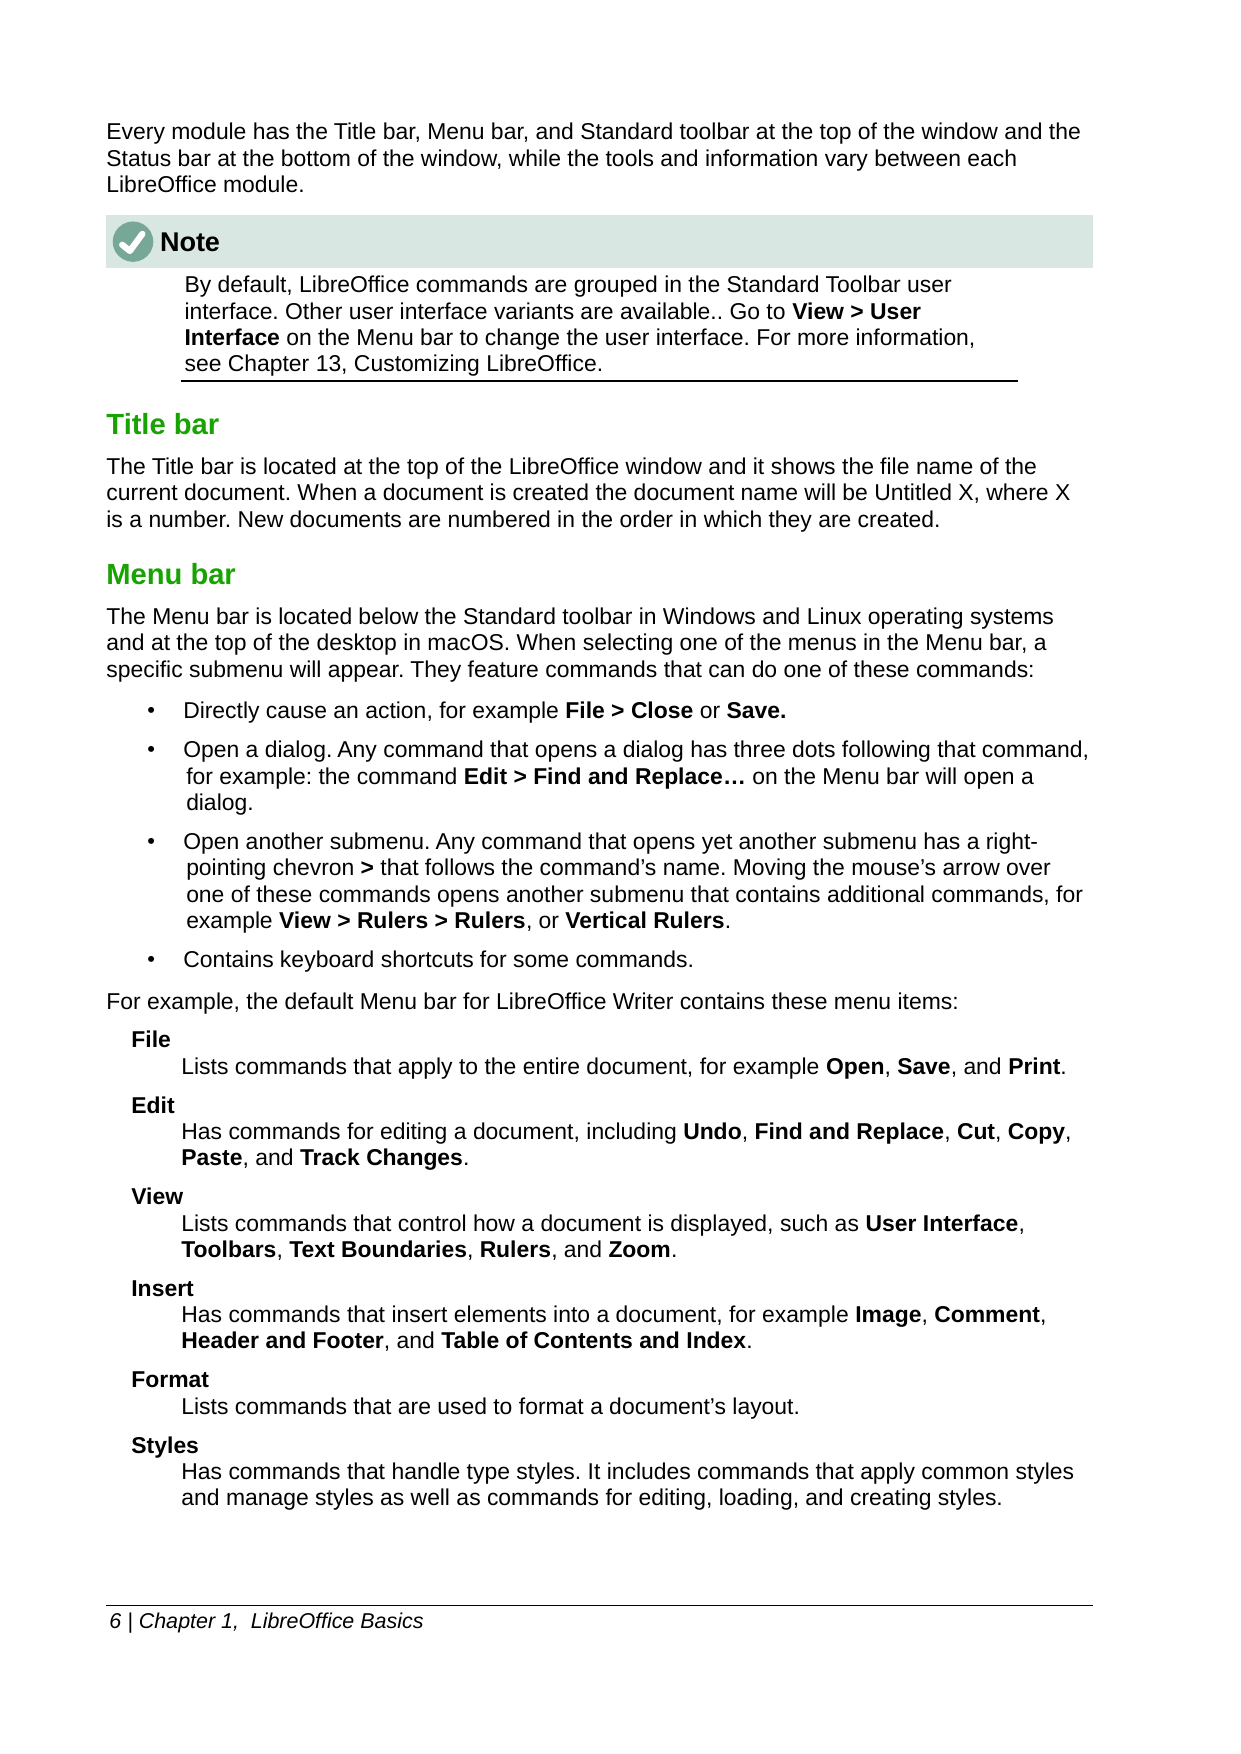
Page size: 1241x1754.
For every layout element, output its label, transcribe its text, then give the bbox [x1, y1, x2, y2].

list Open another submenu. Any command that opens yet another submenu has a right-pointing chevron ˃ that follows the command’s name. Moving the mouse’s arrow over one of these commands opens another submenu that contains additional commands, for example View > Rulers > Rulers, or Vertical Rulers. [144, 825, 1093, 933]
text By default, LibreOffice commands are grouped in the Standard Toolbar user interface. Other user interface variants are available.. Go to View > User Interface on the Menu bar to change the user interface. For more information, see Chapter 13, Customizing LibreOffice. [181, 268, 1018, 380]
subtitle Menu bar [106, 557, 1093, 591]
text The Title bar is located at the top of the LibreOffice window and it shows the file name of the current document. When a document is created the document name will be Untitled X, where X is a number. New documents are numbered in the order in which they are created. [106, 453, 1093, 532]
text View [131, 1183, 1093, 1209]
text For example, the default Menu bar for LibreOffice Writer contains these menu items: [106, 988, 1093, 1014]
subtitle Title bar [106, 407, 1093, 440]
text Lists commands that are used to format a document’s layout. [181, 1393, 1093, 1419]
subtitle Note [106, 215, 1093, 268]
text File [131, 1026, 1093, 1053]
text Has commands that insert elements into a document, for example Image, Comment, Header and Footer, and Table of Contents and Index. [181, 1301, 1093, 1354]
text Has commands that handle type styles. It includes commands that apply common styles and manage styles as well as commands for editing, loading, and creating styles. [181, 1458, 1093, 1511]
text Insert [131, 1275, 1093, 1301]
text Has commands for editing a document, including Undo, Find and Replace, Cut, Copy, Paste, and Track Changes. [181, 1118, 1093, 1171]
text Format [131, 1366, 1093, 1393]
list Directly cause an action, for example File > Close or Save. [144, 694, 1093, 724]
text Every module has the Title bar, Menu bar, and Standard toolbar at the top of the window and the Status bar at the bottom of the window, while the tools and information vary between each LibreOffice module. [106, 118, 1093, 197]
text The Menu bar is located below the Standard toolbar in Windows and Linux operating systems and at the top of the desktop in macOS. When selecting one of the menus in the Menu bar, a specific submenu will appear. They feature commands that can do one of these commands: [106, 603, 1093, 682]
text Edit [131, 1092, 1093, 1118]
text Lists commands that apply to the entire document, for example Open, Save, and Print. [181, 1053, 1093, 1079]
text Lists commands that control how a document is displayed, such as User Interface, Toolbars, Text Boundaries, Rulers, and Zoom. [181, 1209, 1093, 1262]
text Styles [131, 1432, 1093, 1458]
list Contains keyboard shortcuts for some commands. [144, 943, 1093, 975]
list Open a dialog. Any command that opens a dialog has three dots following that command, for example: the command Edit > Find and Replace… on the Menu bar will open a dialog. [144, 733, 1093, 815]
